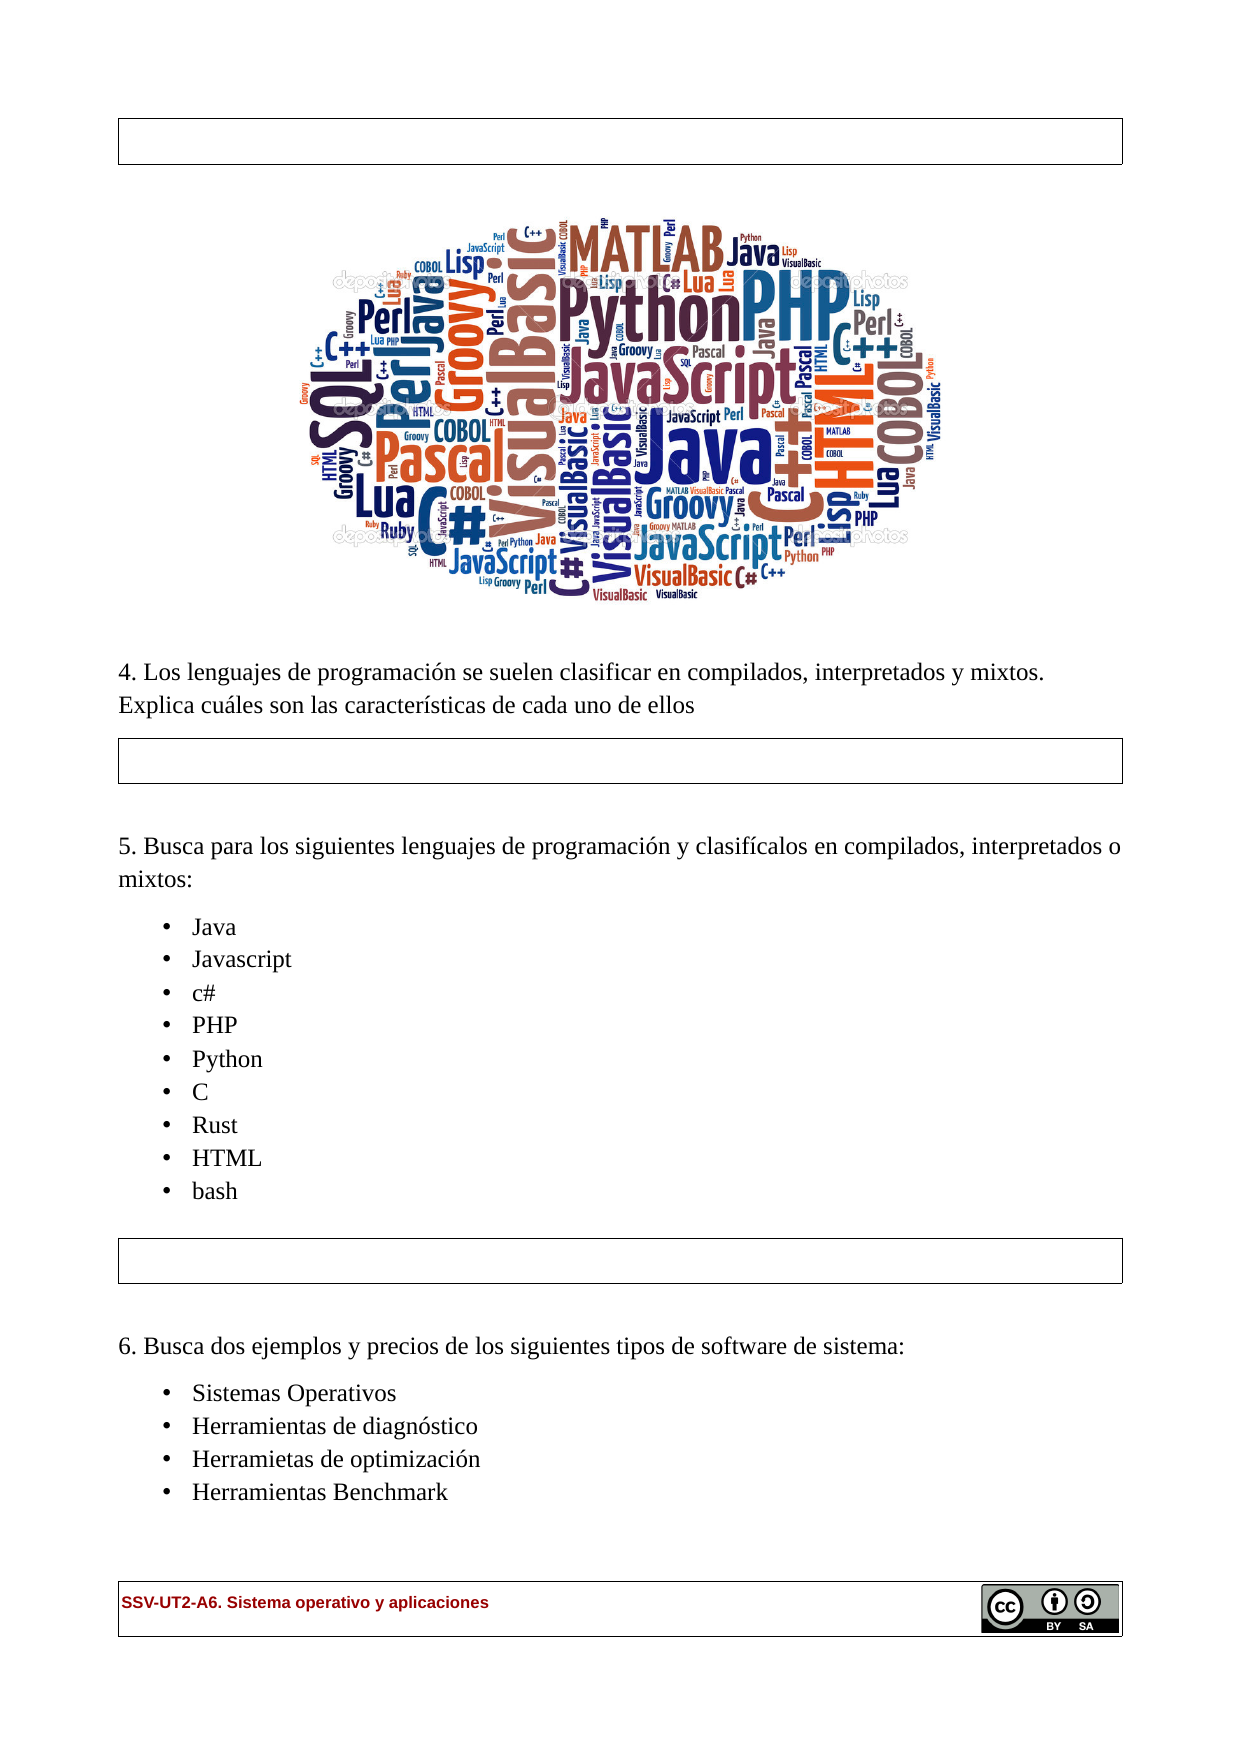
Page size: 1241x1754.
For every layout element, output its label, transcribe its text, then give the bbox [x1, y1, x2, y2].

list c# [162, 978, 1122, 1006]
list bash [162, 1176, 1122, 1204]
list HTML [162, 1143, 1122, 1171]
picture [981, 1584, 1119, 1633]
list Rust [162, 1110, 1122, 1138]
list Herramientas de diagnóstico [162, 1411, 1122, 1440]
list PHP [162, 1011, 1122, 1039]
list Herramientas Benchmark [162, 1477, 1122, 1506]
text 6. Busca dos ejemplos y precios de los siguientes tipos de software de sistema: [118, 1331, 1122, 1359]
list Sistemas Operativos [162, 1378, 1122, 1407]
list C [162, 1077, 1122, 1105]
table_header [119, 1239, 1122, 1283]
list Java [162, 912, 1122, 940]
table_header [119, 739, 1122, 783]
list Python [162, 1044, 1122, 1072]
table_header [119, 119, 1122, 164]
picture [294, 211, 946, 606]
list Javascript [162, 944, 1122, 973]
text 5. Busca para los siguientes lenguajes de programación y clasifícalos en compilados, interpretados o mixtos: [118, 831, 1122, 893]
list Herramietas de optimización [162, 1444, 1122, 1473]
text 4. Los lenguajes de programación se suelen clasificar en compilados, interpretados y mixtos. Explica cuáles son las características de cada uno de ellos [118, 657, 1122, 719]
